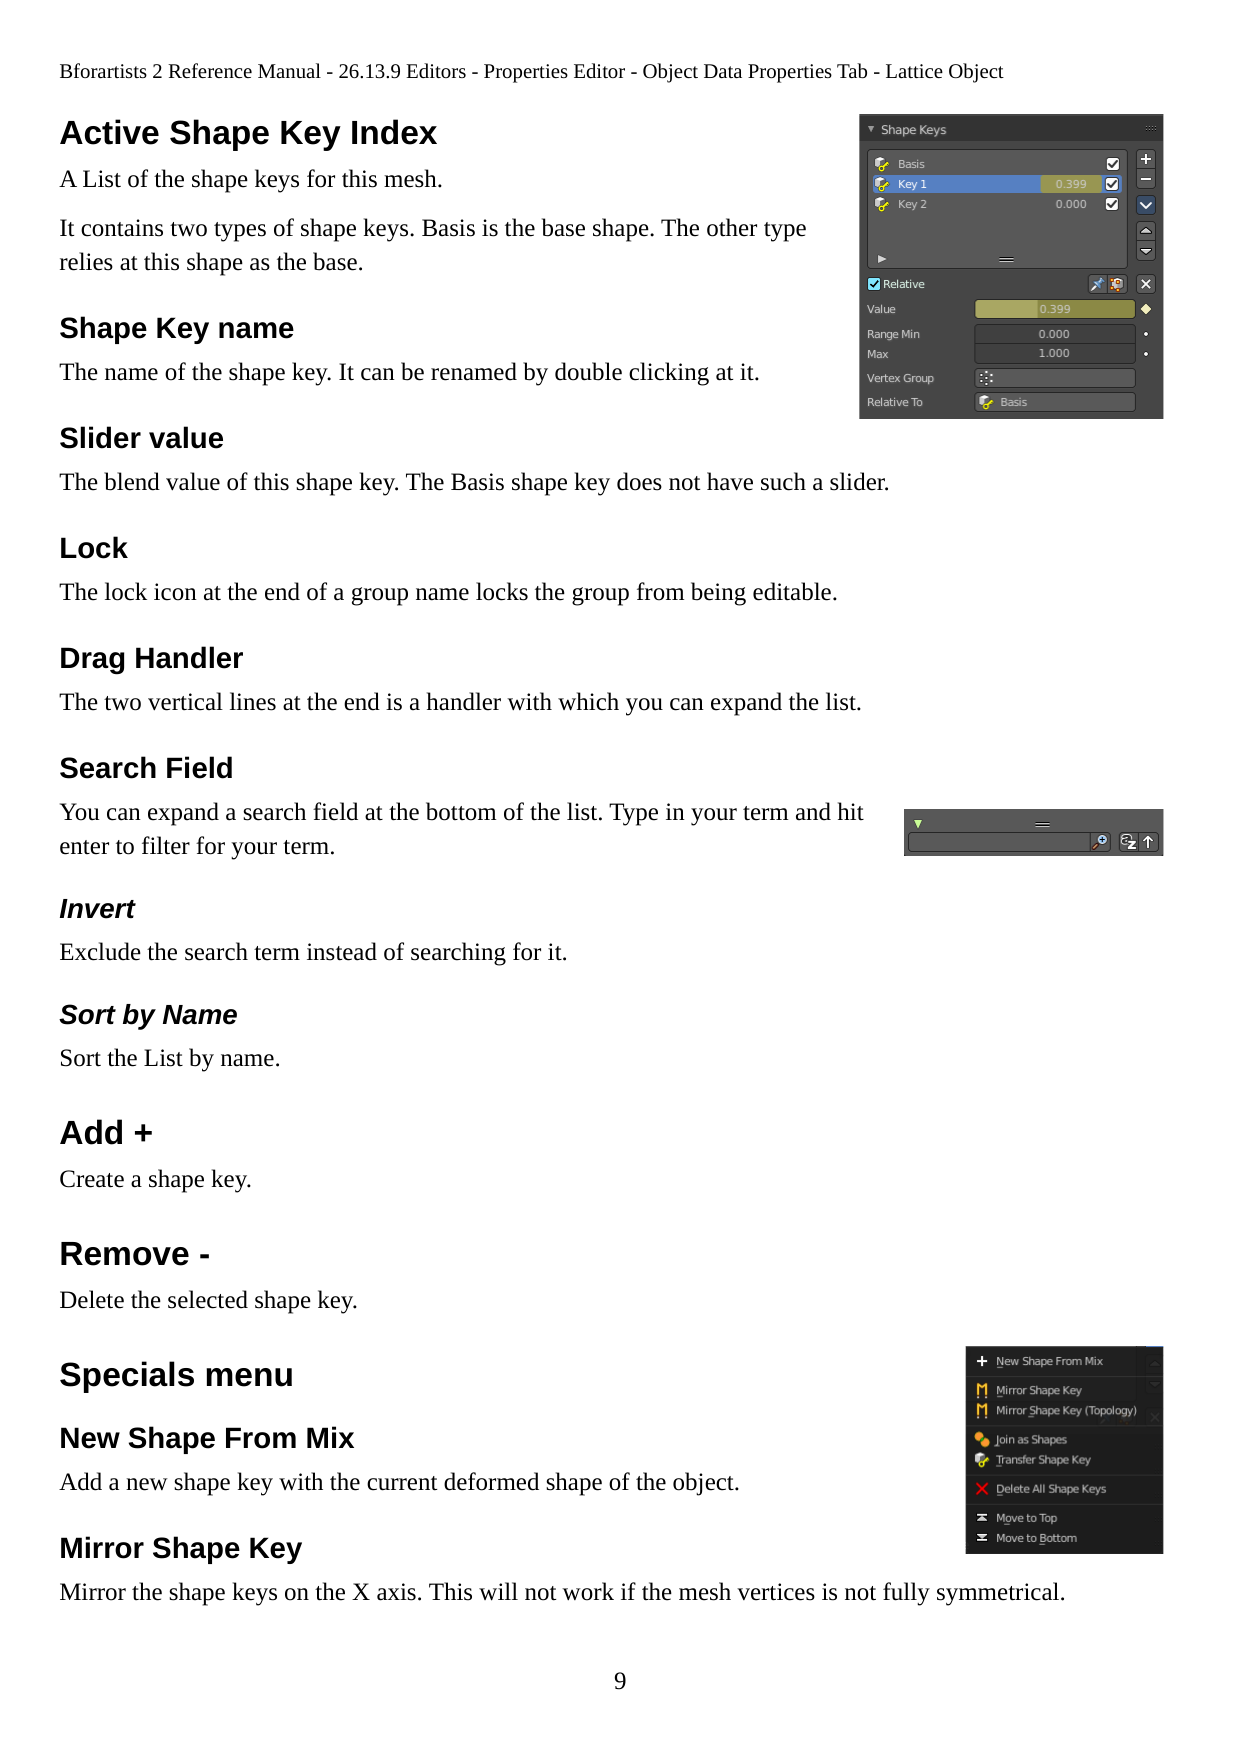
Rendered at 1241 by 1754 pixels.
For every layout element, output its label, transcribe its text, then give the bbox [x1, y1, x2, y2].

subtitle Slider value [59, 421, 1181, 454]
text Add a new shape key with the current deformed shape of the object. [59, 1467, 965, 1496]
subtitle Sort by Name [59, 999, 1181, 1031]
subtitle Specials menu [59, 1355, 965, 1394]
subtitle [1164, 1421, 1181, 1454]
text Mirror the shape keys on the X axis. This will not work if the mesh vertices is not fully symmetrical. [59, 1577, 1181, 1606]
subtitle Active Shape Key Index [59, 113, 1181, 151]
picture [859, 114, 1164, 419]
subtitle Shape Key name [59, 311, 859, 345]
subtitle Search Field [59, 751, 1181, 784]
subtitle [1164, 311, 1181, 345]
subtitle Remove - [59, 1234, 1181, 1273]
text A List of the shape keys for this mesh. [59, 164, 859, 192]
subtitle [1164, 1355, 1181, 1394]
text Sort the List by name. [59, 1043, 1181, 1072]
picture [965, 1346, 1164, 1554]
text The lock icon at the end of a group name locks the group from being editable. [59, 577, 1181, 606]
text The blend value of this shape key. The Basis shape key does not have such a slider. [59, 467, 1181, 496]
subtitle Drag Handler [59, 641, 1181, 674]
subtitle Invert [59, 893, 1181, 925]
text It contains two types of shape keys. Basis is the base shape. The other type relies at this shape as the base. [59, 213, 859, 276]
subtitle New Shape From Mix [59, 1421, 965, 1454]
text The two vertical lines at the end is a handler with which you can expand the list. [59, 687, 1181, 716]
picture [904, 809, 1164, 856]
text The name of the shape key. It can be renamed by double clicking at it. [59, 357, 859, 386]
subtitle Add + [59, 1113, 1181, 1152]
subtitle Mirror Shape Key [59, 1531, 1181, 1564]
text Exclude the search term instead of searching for it. [59, 937, 1181, 966]
text Delete the selected shape key. [59, 1285, 1181, 1314]
text Create a shape key. [59, 1164, 1181, 1193]
text You can expand a search field at the bottom of the list. Type in your term and hit enter to filter for your term. [59, 797, 1181, 860]
subtitle Lock [59, 531, 1181, 564]
